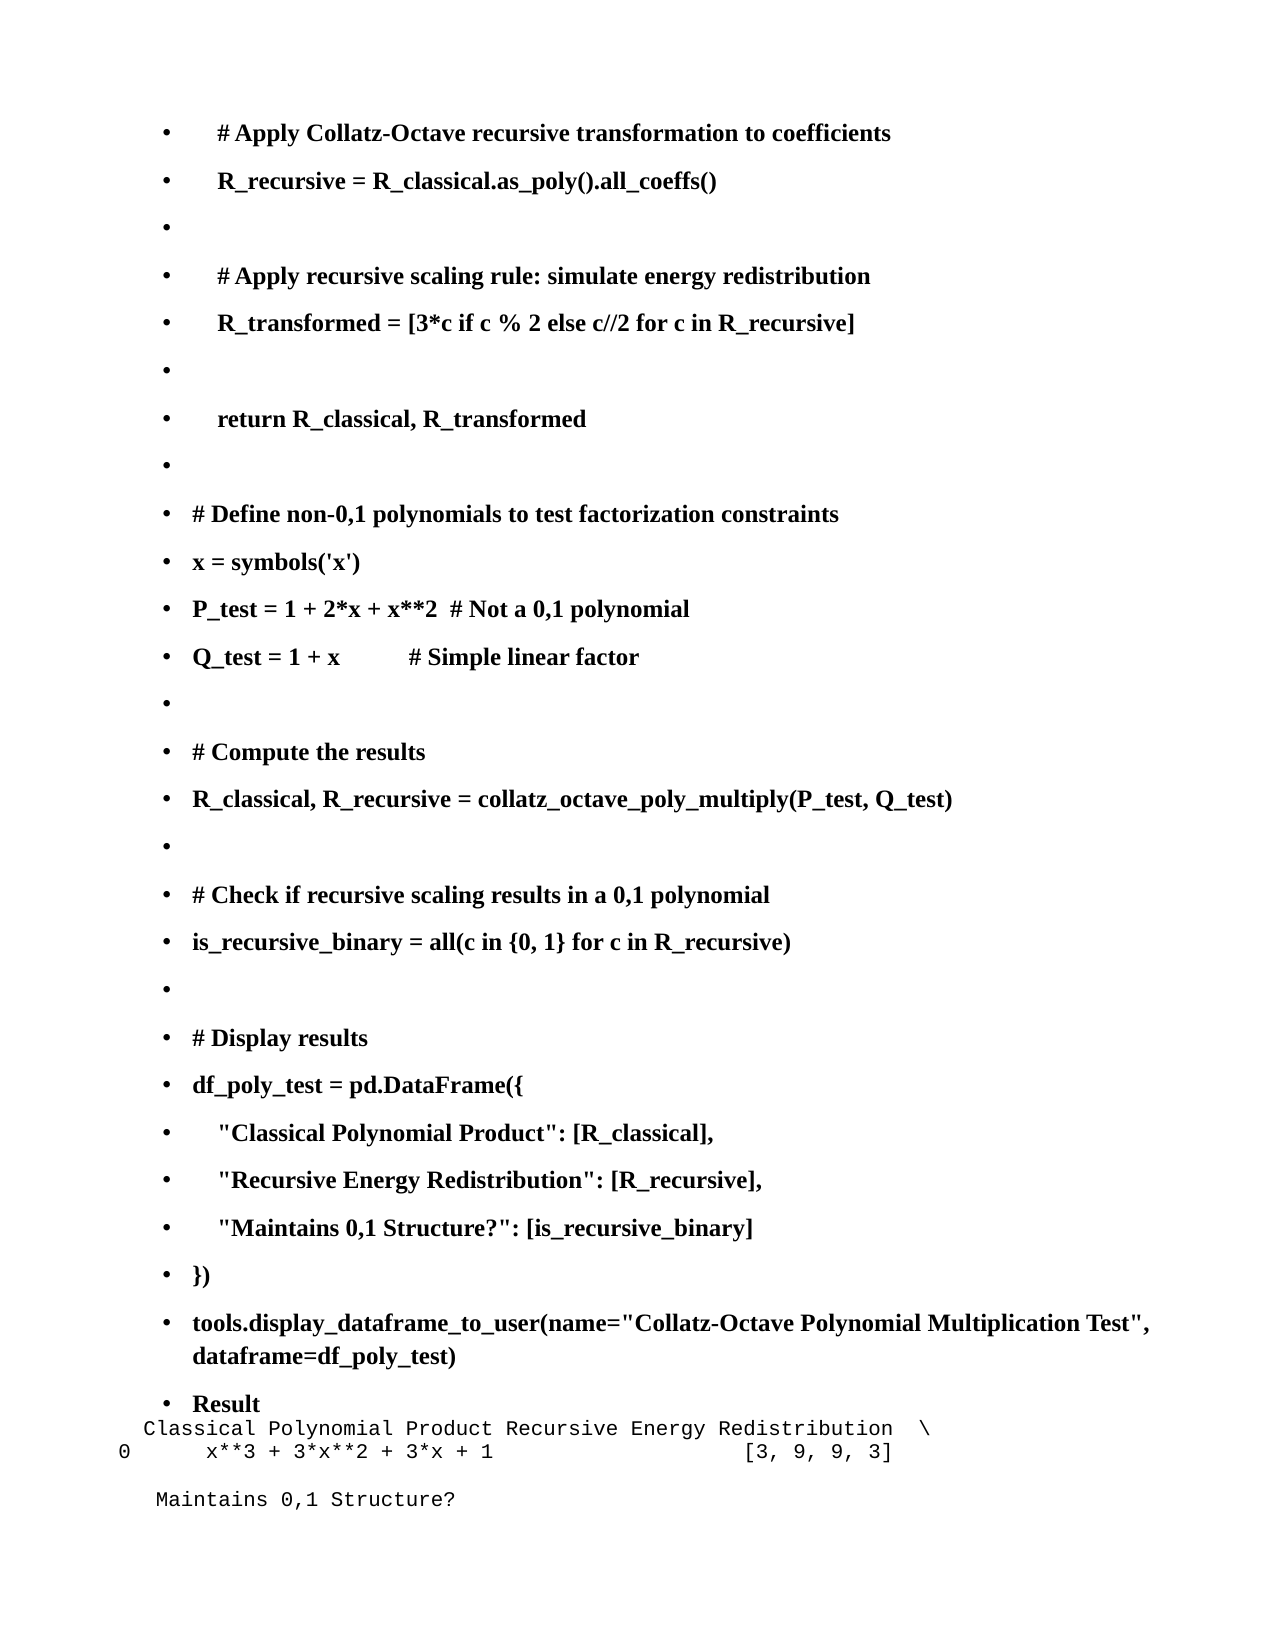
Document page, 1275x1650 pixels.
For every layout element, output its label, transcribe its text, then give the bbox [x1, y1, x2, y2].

list P_test = 1 + 2*x + x**2 # Not a 0,1 polynomial [162, 594, 1157, 623]
list R_recursive = R_classical.as_poly().all_coeffs() [162, 166, 1157, 194]
list x = symbols('x') [162, 547, 1157, 575]
list }) [162, 1261, 1157, 1289]
list Q_test = 1 + x # Simple linear factor [162, 642, 1157, 671]
list R_transformed = [3*c if c % 2 else c//2 for c in R_recursive] [162, 308, 1157, 337]
list "Classical Polynomial Product": [R_classical], [162, 1118, 1157, 1147]
list # Apply recursive scaling rule: simulate energy redistribution [162, 261, 1157, 290]
text Classical Polynomial Product Recursive Energy Redistribution \ [118, 1418, 1157, 1441]
list tools.display_dataframe_to_user(name="Collatz-Octave Polynomial Multiplication Test", dataframe=df_poly_test) [162, 1308, 1157, 1370]
list # Define non-0,1 polynomials to test factorization constraints [162, 499, 1157, 528]
text Maintains 0,1 Structure? [118, 1488, 1157, 1512]
text 0 x**3 + 3*x**2 + 3*x + 1 [3, 9, 9, 3] [118, 1441, 1157, 1465]
list "Maintains 0,1 Structure?": [is_recursive_binary] [162, 1213, 1157, 1242]
list # Compute the results [162, 737, 1157, 766]
list "Recursive Energy Redistribution": [R_recursive], [162, 1165, 1157, 1194]
list # Check if recursive scaling results in a 0,1 polynomial [162, 880, 1157, 908]
list return R_classical, R_transformed [162, 404, 1157, 432]
list Result [162, 1389, 1157, 1418]
list # Apply Collatz-Octave recursive transformation to coefficients [162, 118, 1157, 147]
list R_classical, R_recursive = collatz_octave_poly_multiply(P_test, Q_test) [162, 784, 1157, 813]
list df_poly_test = pd.DataFrame({ [162, 1070, 1157, 1099]
list # Display results [162, 1023, 1157, 1051]
list is_recursive_binary = all(c in {0, 1} for c in R_recursive) [162, 927, 1157, 956]
